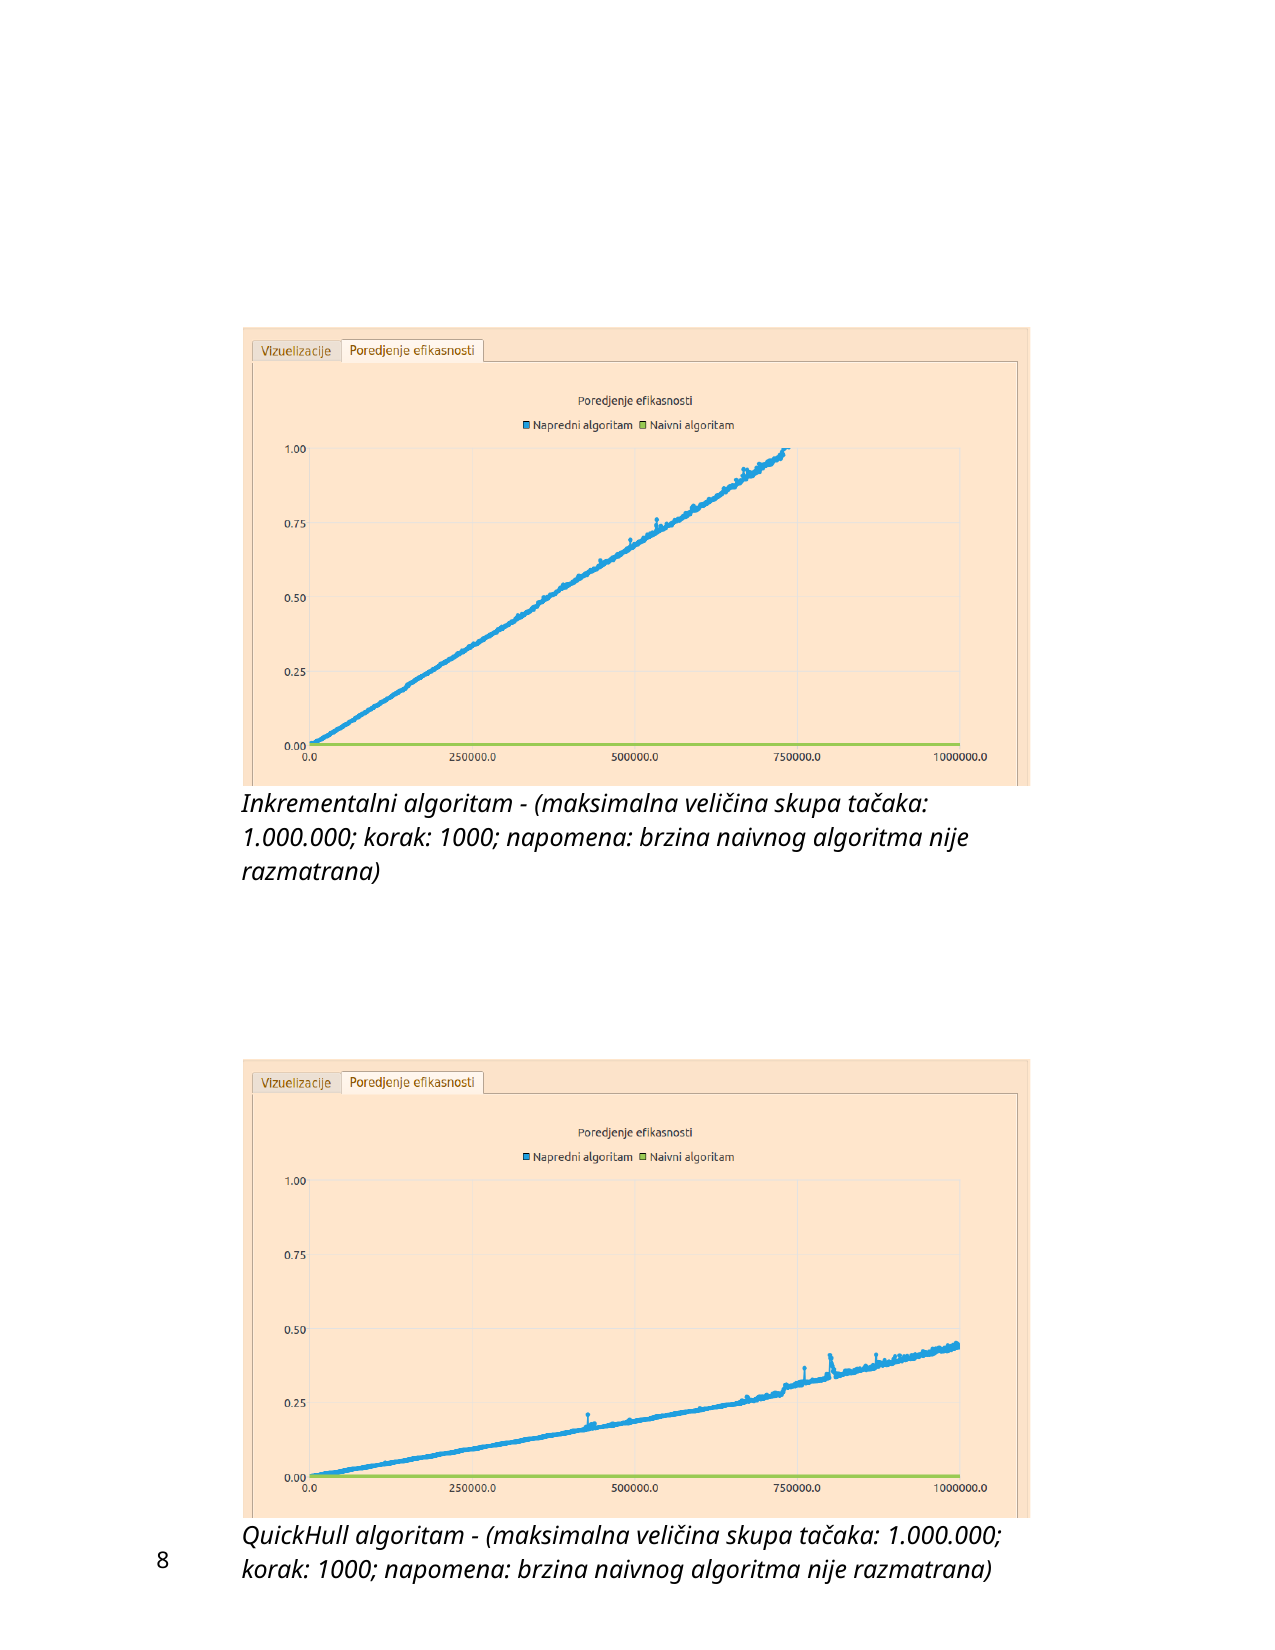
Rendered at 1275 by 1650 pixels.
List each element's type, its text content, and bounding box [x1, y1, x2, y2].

picture [243, 1059, 1031, 1518]
picture [243, 327, 1031, 786]
text Inkrementalni algoritam - (maksimalna veličina skupa tačaka: 1.000.000; korak: 1000; napomena: brzina naivnog algoritma nije razmatrana) [243, 307, 1032, 888]
text QuickHull algoritam - (maksimalna veličina skupa tačaka: 1.000.000; korak: 1000; napomena: brzina naivnog algoritma nije razmatrana) [243, 1038, 1032, 1586]
